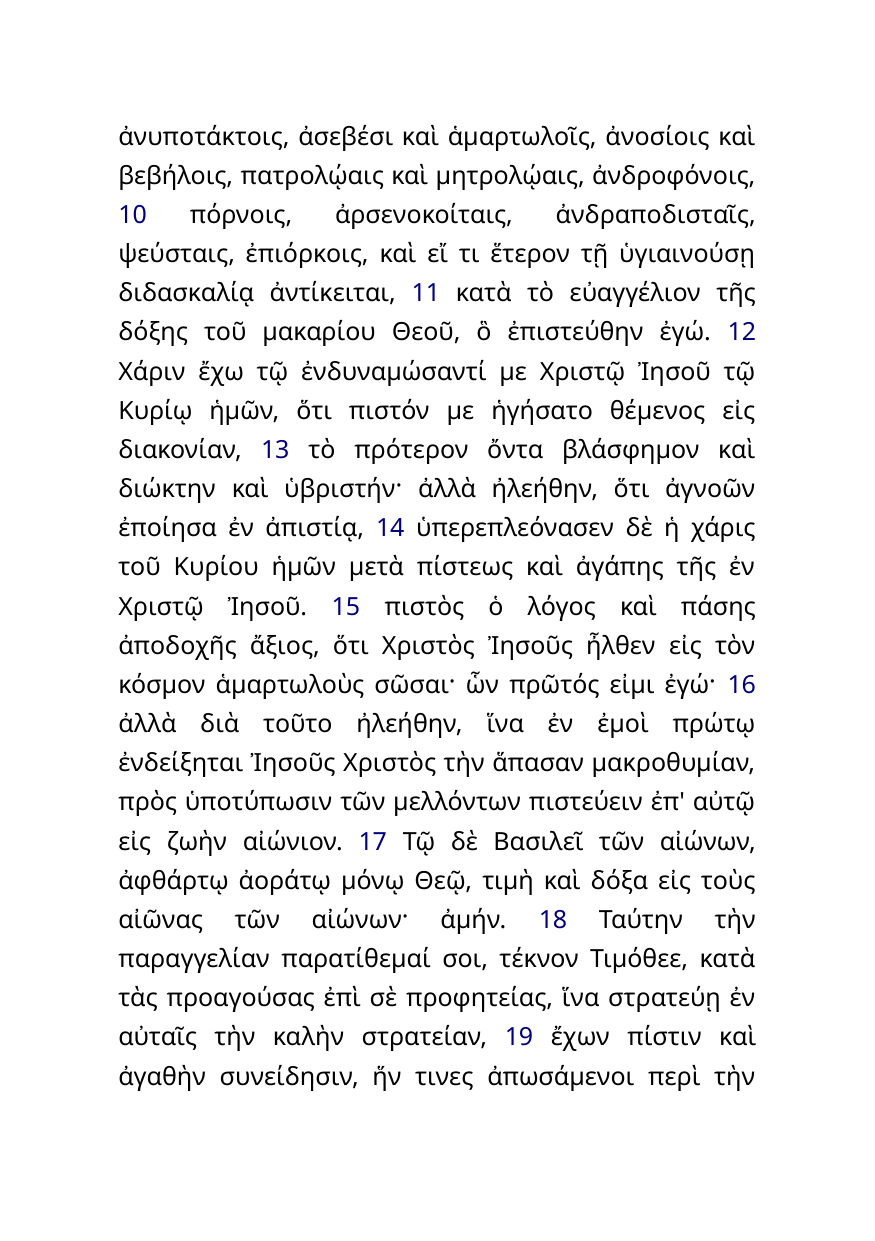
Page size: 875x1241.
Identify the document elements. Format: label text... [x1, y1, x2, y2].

text ἀνυποτάκτοις, ἀσεβέσι καὶ ἁμαρτωλοῖς, ἀνοσίοις καὶ βεβήλοις, πατρολῴαις καὶ μητρολῴαις, ἀνδροφόνοις, 10 πόρνοις, ἀρσενοκοίταις, ἀνδραποδισταῖς, ψεύσταις, ἐπιόρκοις, καὶ εἴ τι ἕτερον τῇ ὑγιαινούσῃ διδασκαλίᾳ ἀντίκειται, 11 κατὰ τὸ εὐαγγέλιον τῆς δόξης τοῦ μακαρίου Θεοῦ, ὃ ἐπιστεύθην ἐγώ. 12 Χάριν ἔχω τῷ ἐνδυναμώσαντί με Χριστῷ Ἰησοῦ τῷ Κυρίῳ ἡμῶν, ὅτι πιστόν με ἡγήσατο θέμενος εἰς διακονίαν, 13 τὸ πρότερον ὄντα βλάσφημον καὶ διώκτην καὶ ὑβριστήν· ἀλλὰ ἠλεήθην, ὅτι ἀγνοῶν ἐποίησα ἐν ἀπιστίᾳ, 14 ὑπερεπλεόνασεν δὲ ἡ χάρις τοῦ Κυρίου ἡμῶν μετὰ πίστεως καὶ ἀγάπης τῆς ἐν Χριστῷ Ἰησοῦ. 15 πιστὸς ὁ λόγος καὶ πάσης ἀποδοχῆς ἄξιος, ὅτι Χριστὸς Ἰησοῦς ἦλθεν εἰς τὸν κόσμον ἁμαρτωλοὺς σῶσαι· ὧν πρῶτός εἰμι ἐγώ· 16 ἀλλὰ διὰ τοῦτο ἠλεήθην, ἵνα ἐν ἐμοὶ πρώτῳ ἐνδείξηται Ἰησοῦς Χριστὸς τὴν ἅπασαν μακροθυμίαν, πρὸς ὑποτύπωσιν τῶν μελλόντων πιστεύειν ἐπ' αὐτῷ εἰς ζωὴν αἰώνιον. 17 Τῷ δὲ Βασιλεῖ τῶν αἰώνων, ἀφθάρτῳ ἀοράτῳ μόνῳ Θεῷ, τιμὴ καὶ δόξα εἰς τοὺς αἰῶνας τῶν αἰώνων· ἀμήν. 18 Ταύτην τὴν παραγγελίαν παρατίθεμαί σοι, τέκνον Τιμόθεε, κατὰ τὰς προαγούσας ἐπὶ σὲ προφητείας, ἵνα στρατεύῃ ἐν αὐταῖς τὴν καλὴν στρατείαν, 19 ἔχων πίστιν καὶ ἀγαθὴν συνείδησιν, ἥν τινες ἀπωσάμενοι περὶ τὴν [118, 118, 756, 1092]
